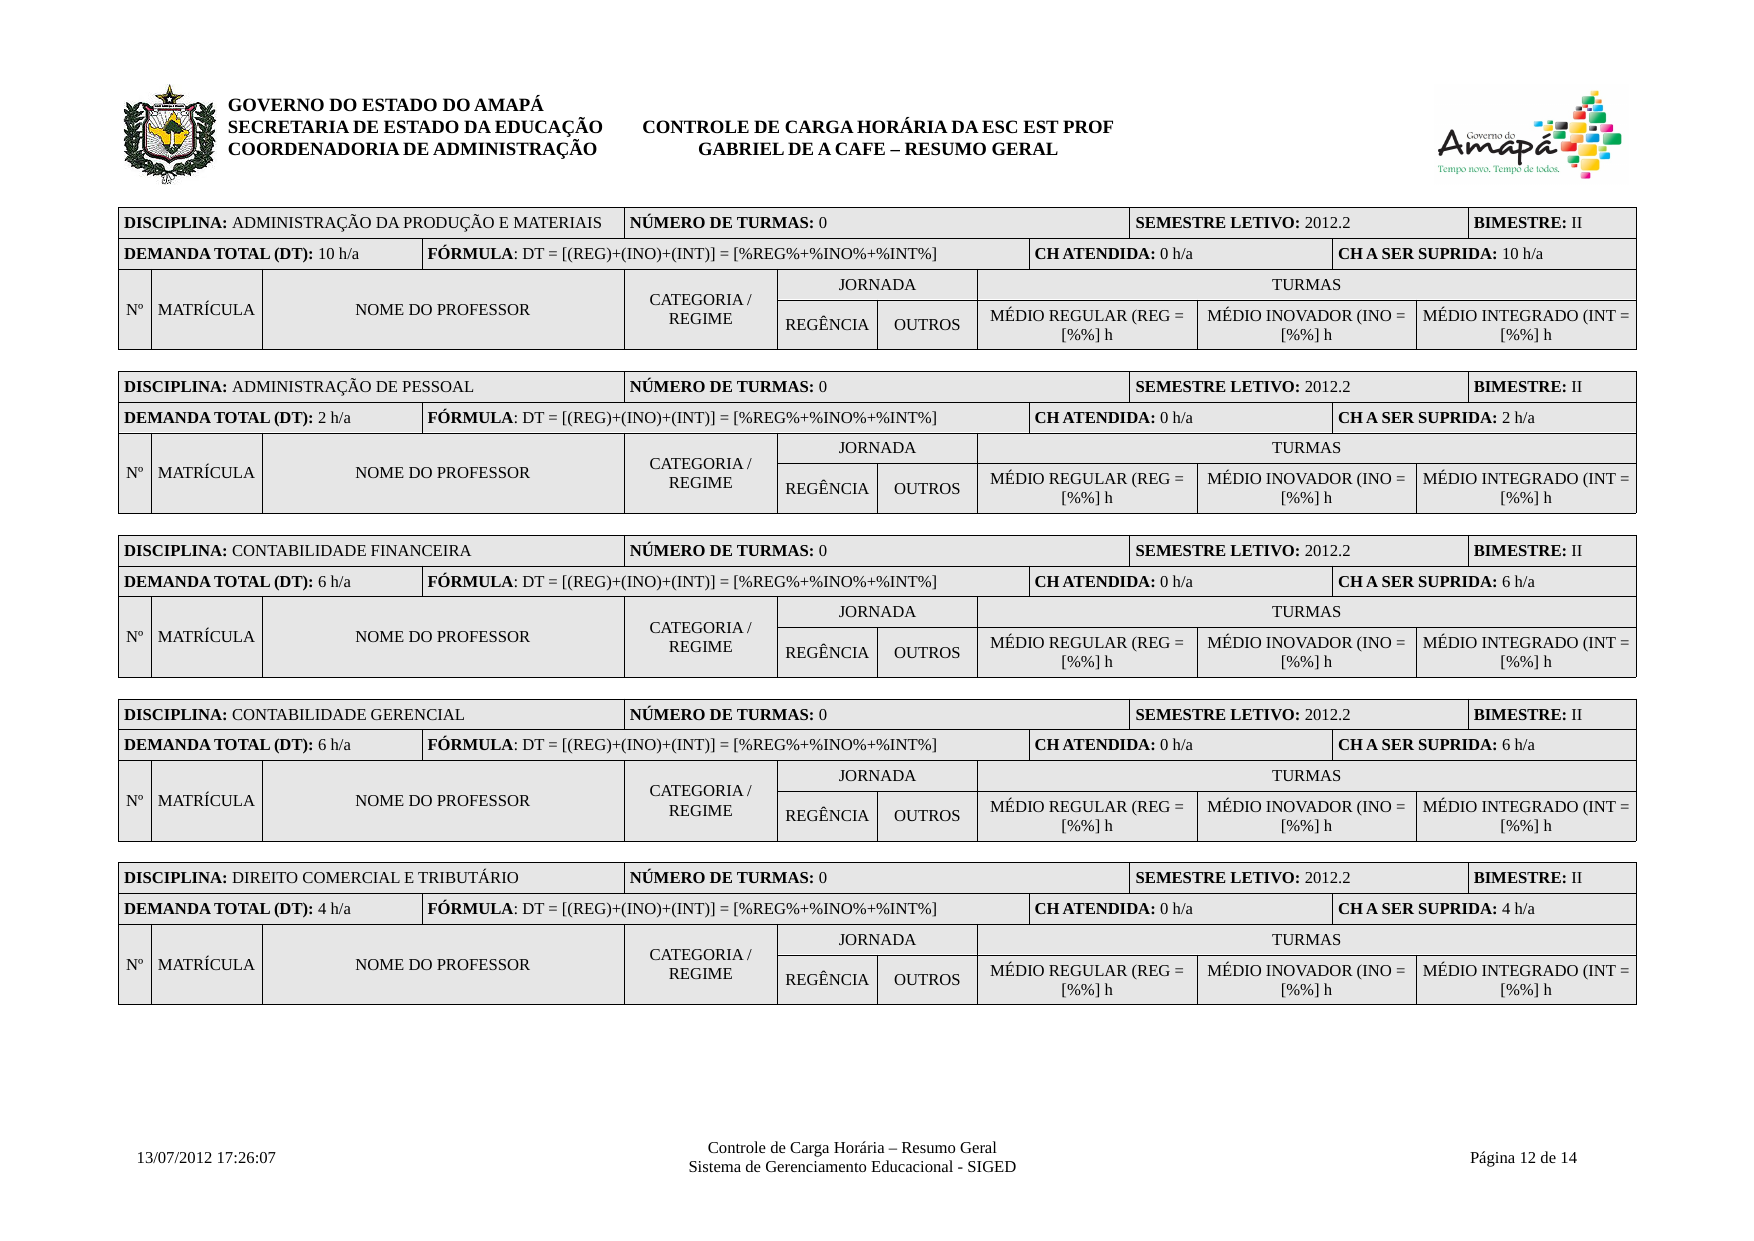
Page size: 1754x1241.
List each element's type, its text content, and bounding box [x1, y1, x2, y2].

table_cell DEMANDA TOTAL (DT): 4 h/a [119, 894, 422, 924]
table_header SEMESTRE LETIVO: 2012.2 [1130, 536, 1468, 566]
table_cell CH A SER SUPRIDA: 6 h/a [1333, 567, 1636, 596]
table_cell FÓRMULA: DT = [(REG)+(INO)+(INT)] = [%REG%+%INO%+%INT%] [423, 730, 1029, 760]
picture [123, 84, 218, 185]
table_cell DEMANDA TOTAL (DT): 10 h/a [119, 239, 422, 269]
table_cell CH ATENDIDA: 0 h/a [1030, 567, 1332, 596]
table_header NÚMERO DE TURMAS: 0 [625, 536, 1129, 566]
table_cell MÉDIO INTEGRADO (INT = [%%] h [1417, 301, 1636, 349]
table_header DISCIPLINA: CONTABILIDADE GERENCIAL [119, 700, 624, 729]
table_cell JORNADA [778, 597, 977, 627]
table_cell FÓRMULA: DT = [(REG)+(INO)+(INT)] = [%REG%+%INO%+%INT%] [423, 403, 1029, 432]
table_cell CH A SER SUPRIDA: 4 h/a [1333, 894, 1636, 924]
table_cell OUTROS [878, 464, 977, 513]
table_cell NOME DO PROFESSOR [263, 761, 624, 841]
table_cell MÉDIO REGULAR (REG = [%%] h [978, 628, 1197, 677]
table_cell FÓRMULA: DT = [(REG)+(INO)+(INT)] = [%REG%+%INO%+%INT%] [423, 567, 1029, 596]
table_cell MATRÍCULA [152, 434, 262, 513]
table_cell JORNADA [778, 925, 977, 954]
table_cell MATRÍCULA [152, 597, 262, 677]
table_header NÚMERO DE TURMAS: 0 [625, 863, 1129, 893]
table_cell CH A SER SUPRIDA: 2 h/a [1333, 403, 1636, 432]
table_cell TURMAS [978, 925, 1636, 954]
table_cell MÉDIO REGULAR (REG = [%%] h [978, 464, 1197, 513]
table_cell DEMANDA TOTAL (DT): 2 h/a [119, 403, 422, 432]
table_cell JORNADA [778, 761, 977, 791]
table_cell MÉDIO INOVADOR (INO = [%%] h [1198, 301, 1416, 349]
table_cell Nº [119, 434, 151, 513]
table_header BIMESTRE: II [1469, 536, 1636, 566]
table_cell CH ATENDIDA: 0 h/a [1030, 239, 1332, 269]
table_cell MÉDIO INTEGRADO (INT = [%%] h [1417, 464, 1636, 513]
table_cell MÉDIO INOVADOR (INO = [%%] h [1198, 956, 1416, 1004]
table_cell MATRÍCULA [152, 270, 262, 349]
table_header SEMESTRE LETIVO: 2012.2 [1130, 700, 1468, 729]
table_cell REGÊNCIA [778, 792, 877, 841]
table_cell TURMAS [978, 761, 1636, 791]
table_cell OUTROS [878, 628, 977, 677]
table_cell REGÊNCIA [778, 464, 877, 513]
table_cell DEMANDA TOTAL (DT): 6 h/a [119, 730, 422, 760]
table_cell MÉDIO REGULAR (REG = [%%] h [978, 792, 1197, 841]
table_cell JORNADA [778, 270, 977, 299]
table_cell NOME DO PROFESSOR [263, 434, 624, 513]
table_cell TURMAS [978, 434, 1636, 463]
table_cell CATEGORIA / REGIME [625, 270, 777, 349]
table_header NÚMERO DE TURMAS: 0 [625, 372, 1129, 402]
table_header NÚMERO DE TURMAS: 0 [625, 700, 1129, 729]
table_cell REGÊNCIA [778, 628, 877, 677]
table_header BIMESTRE: II [1469, 208, 1636, 238]
table_cell CH A SER SUPRIDA: 10 h/a [1333, 239, 1636, 269]
table_cell CH ATENDIDA: 0 h/a [1030, 403, 1332, 432]
table_header DISCIPLINA: ADMINISTRAÇÃO DA PRODUÇÃO E MATERIAIS [119, 208, 624, 238]
table_cell OUTROS [878, 956, 977, 1004]
table_cell MATRÍCULA [152, 925, 262, 1004]
table_cell REGÊNCIA [778, 956, 877, 1004]
table_cell CH A SER SUPRIDA: 6 h/a [1333, 730, 1636, 760]
table_header BIMESTRE: II [1469, 372, 1636, 402]
table_cell MATRÍCULA [152, 761, 262, 841]
table_cell CATEGORIA / REGIME [625, 761, 777, 841]
table_header DISCIPLINA: CONTABILIDADE FINANCEIRA [119, 536, 624, 566]
picture [1433, 84, 1629, 185]
table_header BIMESTRE: II [1469, 700, 1636, 729]
table_cell NOME DO PROFESSOR [263, 597, 624, 677]
table_header SEMESTRE LETIVO: 2012.2 [1130, 372, 1468, 402]
table_cell OUTROS [878, 792, 977, 841]
table_cell MÉDIO INTEGRADO (INT = [%%] h [1417, 792, 1636, 841]
table_cell CH ATENDIDA: 0 h/a [1030, 730, 1332, 760]
table_header SEMESTRE LETIVO: 2012.2 [1130, 208, 1468, 238]
table_cell TURMAS [978, 270, 1636, 299]
table_cell REGÊNCIA [778, 301, 877, 349]
table_cell CH ATENDIDA: 0 h/a [1030, 894, 1332, 924]
table_cell JORNADA [778, 434, 977, 463]
table_cell FÓRMULA: DT = [(REG)+(INO)+(INT)] = [%REG%+%INO%+%INT%] [423, 894, 1029, 924]
table_header BIMESTRE: II [1469, 863, 1636, 893]
table_header NÚMERO DE TURMAS: 0 [625, 208, 1129, 238]
table_header DISCIPLINA: DIREITO COMERCIAL E TRIBUTÁRIO [119, 863, 624, 893]
table_cell TURMAS [978, 597, 1636, 627]
table_cell OUTROS [878, 301, 977, 349]
table_header SEMESTRE LETIVO: 2012.2 [1130, 863, 1468, 893]
table_cell Nº [119, 270, 151, 349]
table_cell Nº [119, 761, 151, 841]
table_header DISCIPLINA: ADMINISTRAÇÃO DE PESSOAL [119, 372, 624, 402]
table_cell MÉDIO INTEGRADO (INT = [%%] h [1417, 628, 1636, 677]
table_cell MÉDIO REGULAR (REG = [%%] h [978, 301, 1197, 349]
table_cell MÉDIO INOVADOR (INO = [%%] h [1198, 792, 1416, 841]
table_cell MÉDIO REGULAR (REG = [%%] h [978, 956, 1197, 1004]
table_cell Nº [119, 925, 151, 1004]
table_cell FÓRMULA: DT = [(REG)+(INO)+(INT)] = [%REG%+%INO%+%INT%] [423, 239, 1029, 269]
table_cell NOME DO PROFESSOR [263, 925, 624, 1004]
table_cell NOME DO PROFESSOR [263, 270, 624, 349]
table_cell MÉDIO INTEGRADO (INT = [%%] h [1417, 956, 1636, 1004]
table_cell MÉDIO INOVADOR (INO = [%%] h [1198, 464, 1416, 513]
table_cell CATEGORIA / REGIME [625, 434, 777, 513]
table_cell Nº [119, 597, 151, 677]
table_cell CATEGORIA / REGIME [625, 597, 777, 677]
table_cell MÉDIO INOVADOR (INO = [%%] h [1198, 628, 1416, 677]
table_cell CATEGORIA / REGIME [625, 925, 777, 1004]
table_cell DEMANDA TOTAL (DT): 6 h/a [119, 567, 422, 596]
